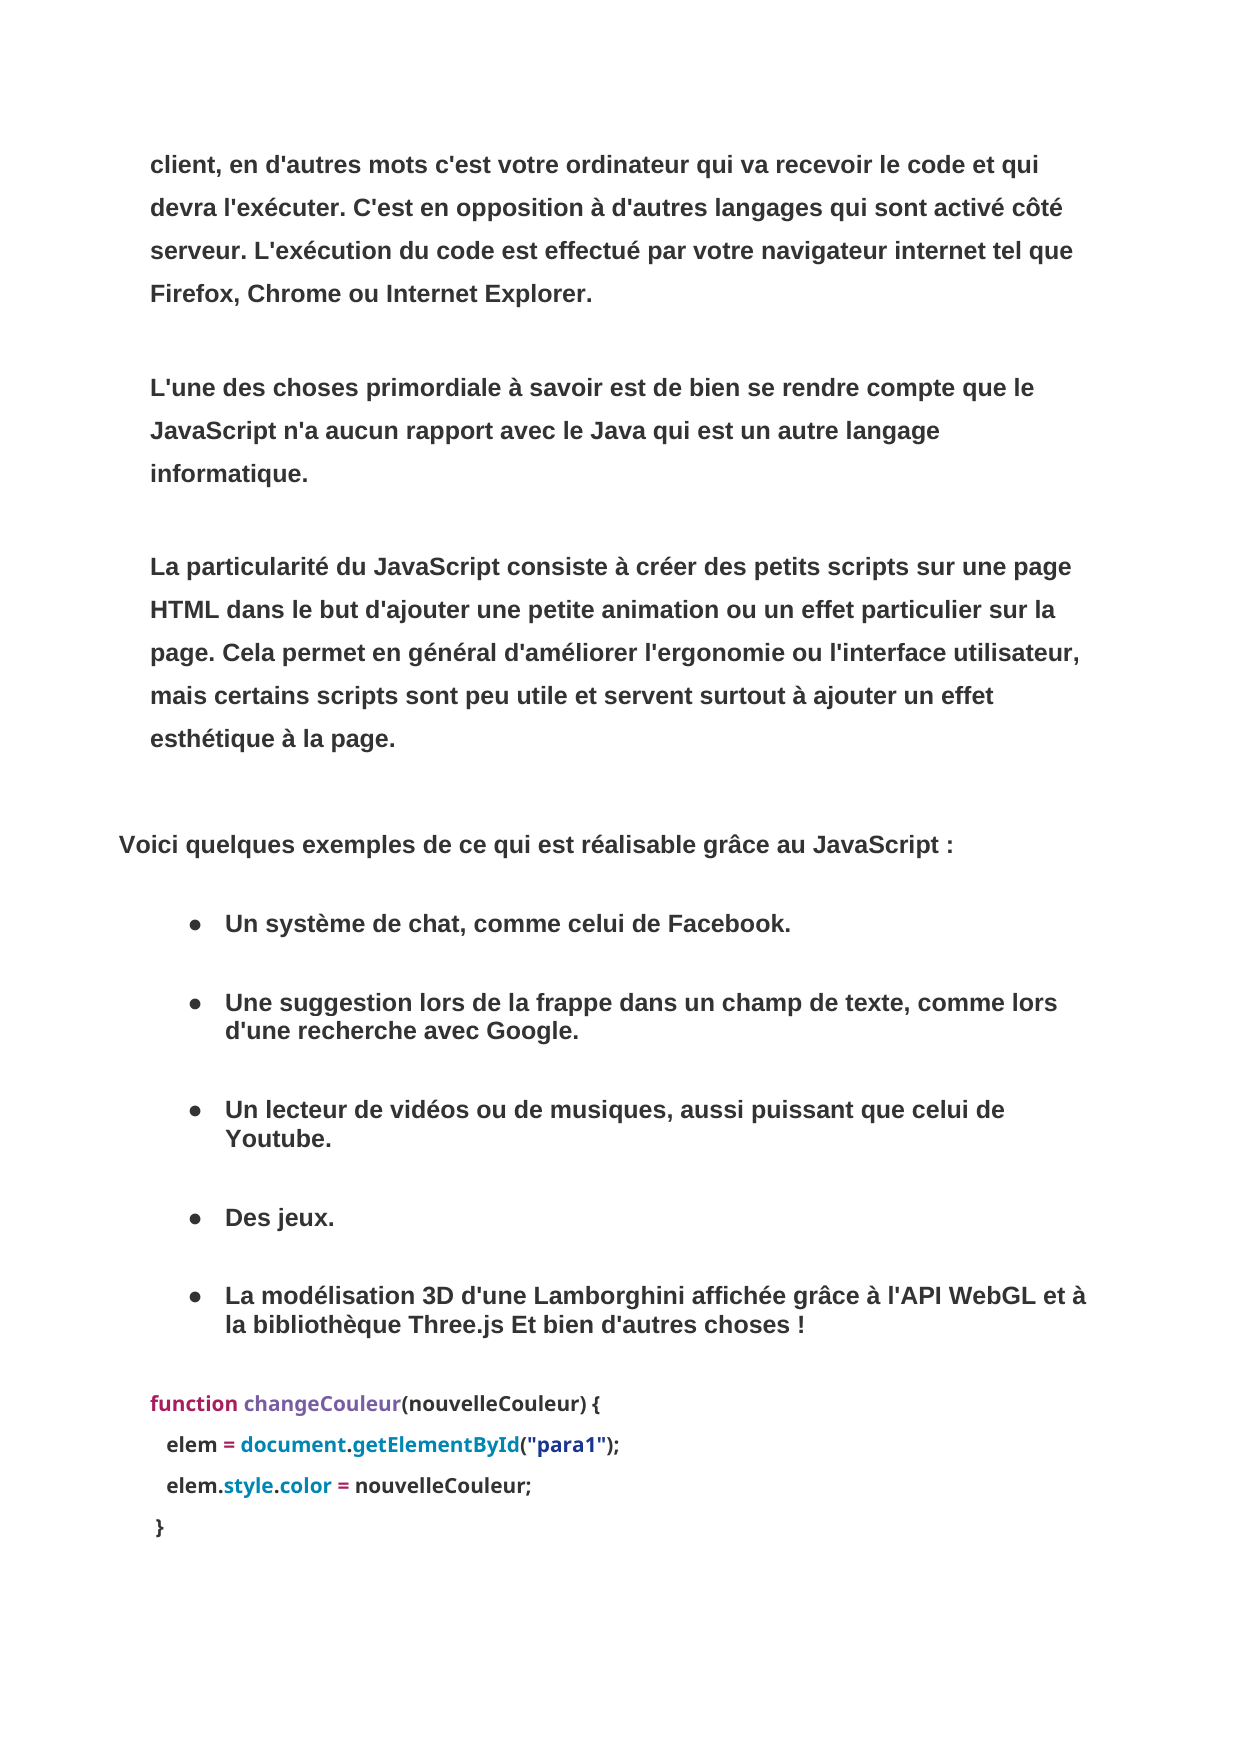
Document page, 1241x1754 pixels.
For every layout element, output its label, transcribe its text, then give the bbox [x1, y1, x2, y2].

list Un système de chat, comme celui de Facebook. [225, 909, 1090, 937]
text L'une des choses primordiale à savoir est de bien se rendre compte que le JavaScript n'a aucun rapport avec le Java qui est un autre langage informatique. [150, 372, 1090, 487]
list La modélisation 3D d'une Lamborghini affichée grâce à l'API WebGL et à la bibliothèque Three.js Et bien d'autres choses ! [187, 1281, 1090, 1339]
list Un lecteur de vidéos ou de musiques, aussi puissant que celui de Youtube. [187, 1095, 1090, 1152]
text client, en d'autres mots c'est votre ordinateur qui va recevoir le code et qui devra l'exécuter. C'est en opposition à d'autres langages qui sont activé côté serveur. L'exécution du code est effectué par votre navigateur internet tel que Firefox, Chrome ou Internet Explorer. [150, 150, 1090, 308]
text function changeCouleur(nouvelleCouleur) { elem = document.getElementById("para1"); elem.style.color = nouvelleCouleur; } [150, 1389, 1090, 1541]
list Des jeux. [187, 1202, 1090, 1231]
text La particularité du JavaScript consiste à créer des petits scripts sur une page HTML dans le but d'ajouter une petite animation ou un effet particulier sur la page. Cela permet en général d'améliorer l'ergonomie ou l'interface utilisateur, mais certains scripts sont peu utile et servent surtout à ajouter un effet esthétique à la page. [150, 552, 1090, 753]
list Une suggestion lors de la frappe dans un champ de texte, comme lors d'une recherche avec Google. [187, 987, 1090, 1045]
subtitle Voici quelques exemples de ce qui est réalisable grâce au JavaScript : [119, 830, 1090, 859]
